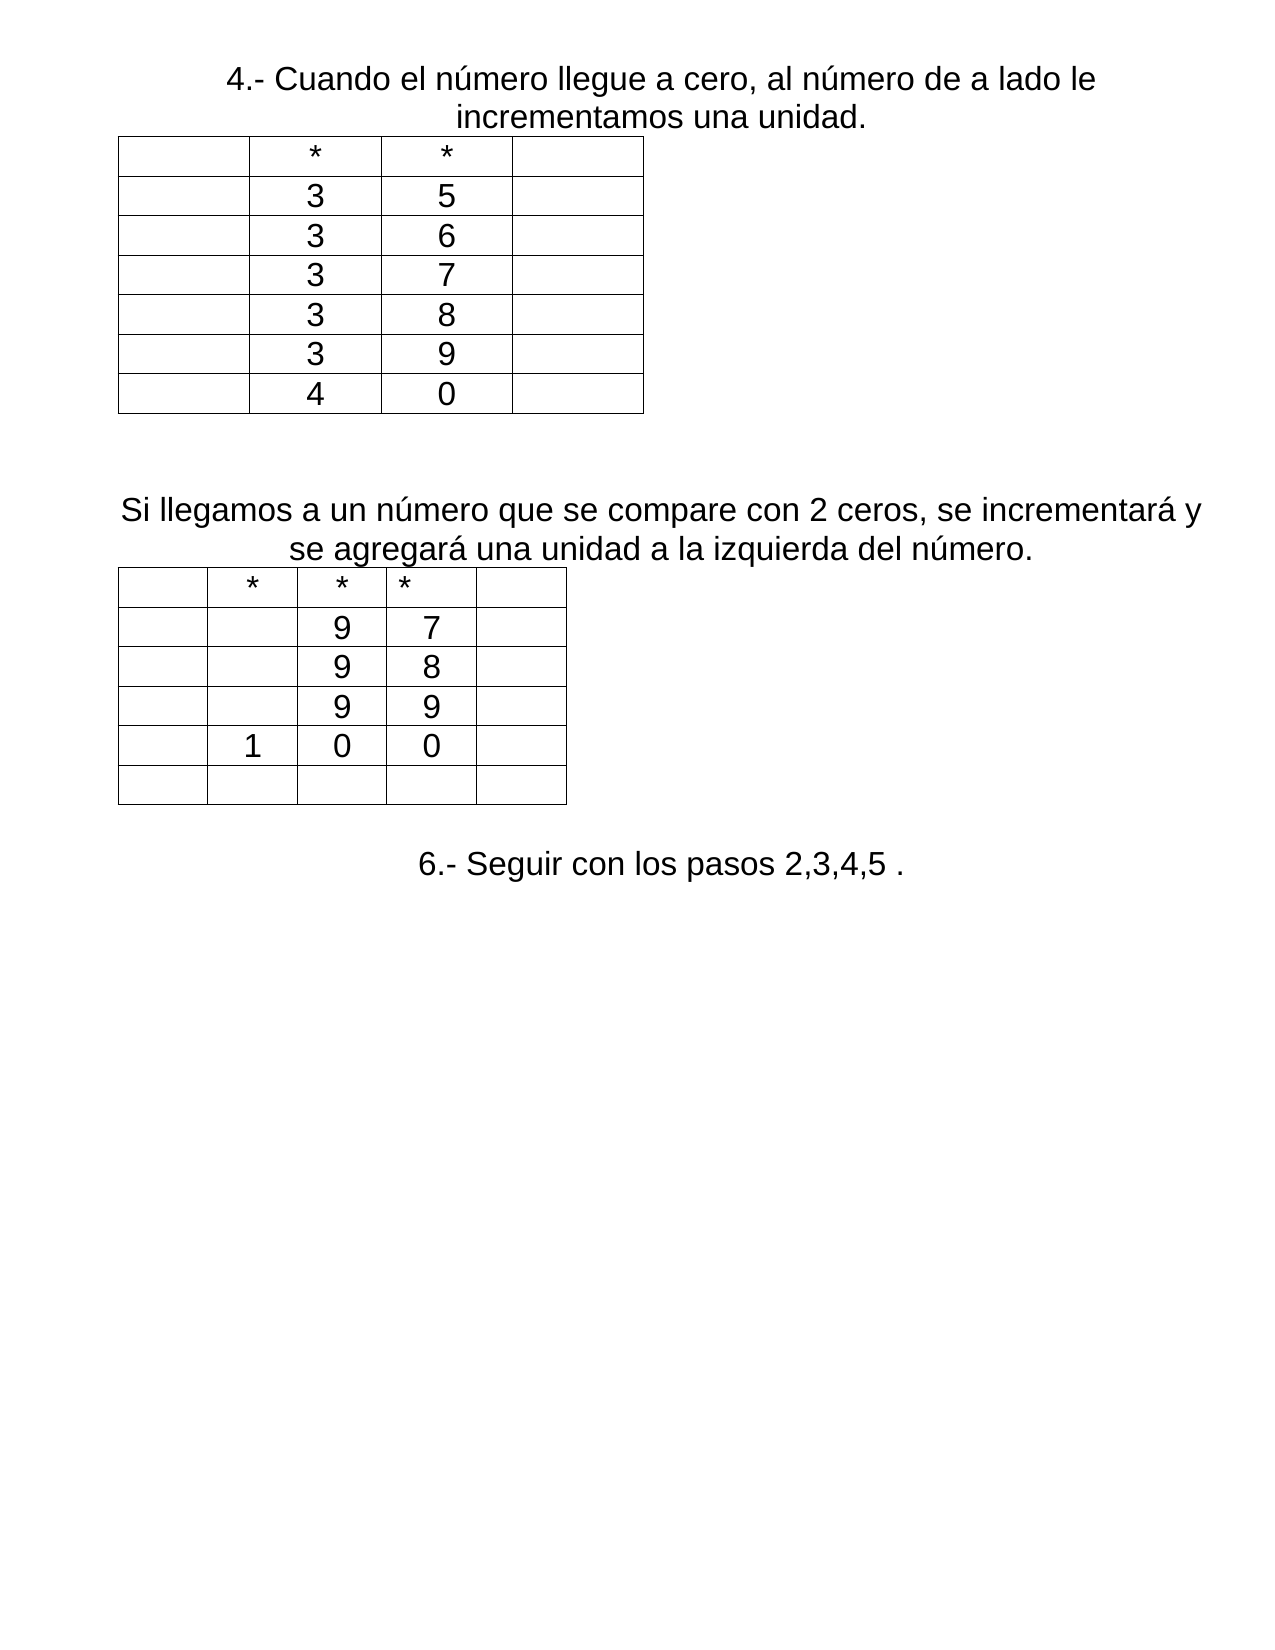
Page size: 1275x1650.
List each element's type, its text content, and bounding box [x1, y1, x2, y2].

table_cell [208, 687, 297, 725]
table_cell [513, 295, 643, 333]
table_cell [513, 177, 643, 215]
table_header [477, 568, 566, 607]
table_cell [119, 647, 207, 686]
table_cell [119, 256, 249, 294]
table_cell 9 [387, 687, 476, 725]
table_cell 8 [382, 295, 512, 333]
table_header [513, 137, 643, 176]
table_cell 9 [298, 687, 386, 725]
table_header [119, 137, 249, 176]
table_cell 3 [250, 216, 381, 254]
table_cell 1 [208, 726, 297, 764]
table_cell [298, 766, 386, 804]
table_cell [208, 608, 297, 646]
table_cell 4 [250, 374, 381, 412]
table_cell [119, 766, 207, 804]
table_cell [387, 766, 476, 804]
table_cell [477, 726, 566, 764]
table_cell 6 [382, 216, 512, 254]
table_header * [208, 568, 297, 607]
table_cell [513, 216, 643, 254]
table_cell 3 [250, 256, 381, 294]
table_cell [208, 766, 297, 804]
table_cell [513, 374, 643, 412]
table_cell [119, 374, 249, 412]
table_cell 3 [250, 177, 381, 215]
table_cell [119, 295, 249, 333]
table_cell [513, 256, 643, 294]
table_cell 9 [298, 647, 386, 686]
table_cell [119, 726, 207, 764]
table_cell 5 [382, 177, 512, 215]
table_cell 7 [387, 608, 476, 646]
table_cell [119, 177, 249, 215]
table_cell [119, 216, 249, 254]
table_header * [250, 137, 381, 176]
table_header [119, 568, 207, 607]
table_cell 8 [387, 647, 476, 686]
table_cell [119, 335, 249, 373]
table_cell 9 [382, 335, 512, 373]
table_header * [298, 568, 386, 607]
table_cell [119, 687, 207, 725]
text 6.- Seguir con los pasos 2,3,4,5 . [118, 843, 1205, 882]
table_cell 3 [250, 295, 381, 333]
text 4.- Cuando el número llegue a cero, al número de a lado le incrementamos una unidad. [118, 59, 1205, 136]
table_cell [208, 647, 297, 686]
table_cell 9 [298, 608, 386, 646]
table_cell 0 [298, 726, 386, 764]
table_cell [477, 766, 566, 804]
table_cell 3 [250, 335, 381, 373]
table_cell [477, 687, 566, 725]
table_header * [382, 137, 512, 176]
table_cell [477, 608, 566, 646]
table_cell [513, 335, 643, 373]
text Si llegamos a un número que se compare con 2 ceros, se incrementará y se agregará una unidad a la izquierda del número. [118, 490, 1205, 567]
table_cell 0 [382, 374, 512, 412]
table_cell 7 [382, 256, 512, 294]
table_cell [119, 608, 207, 646]
table_header * [387, 568, 476, 607]
table_cell 0 [387, 726, 476, 764]
table_cell [477, 647, 566, 686]
